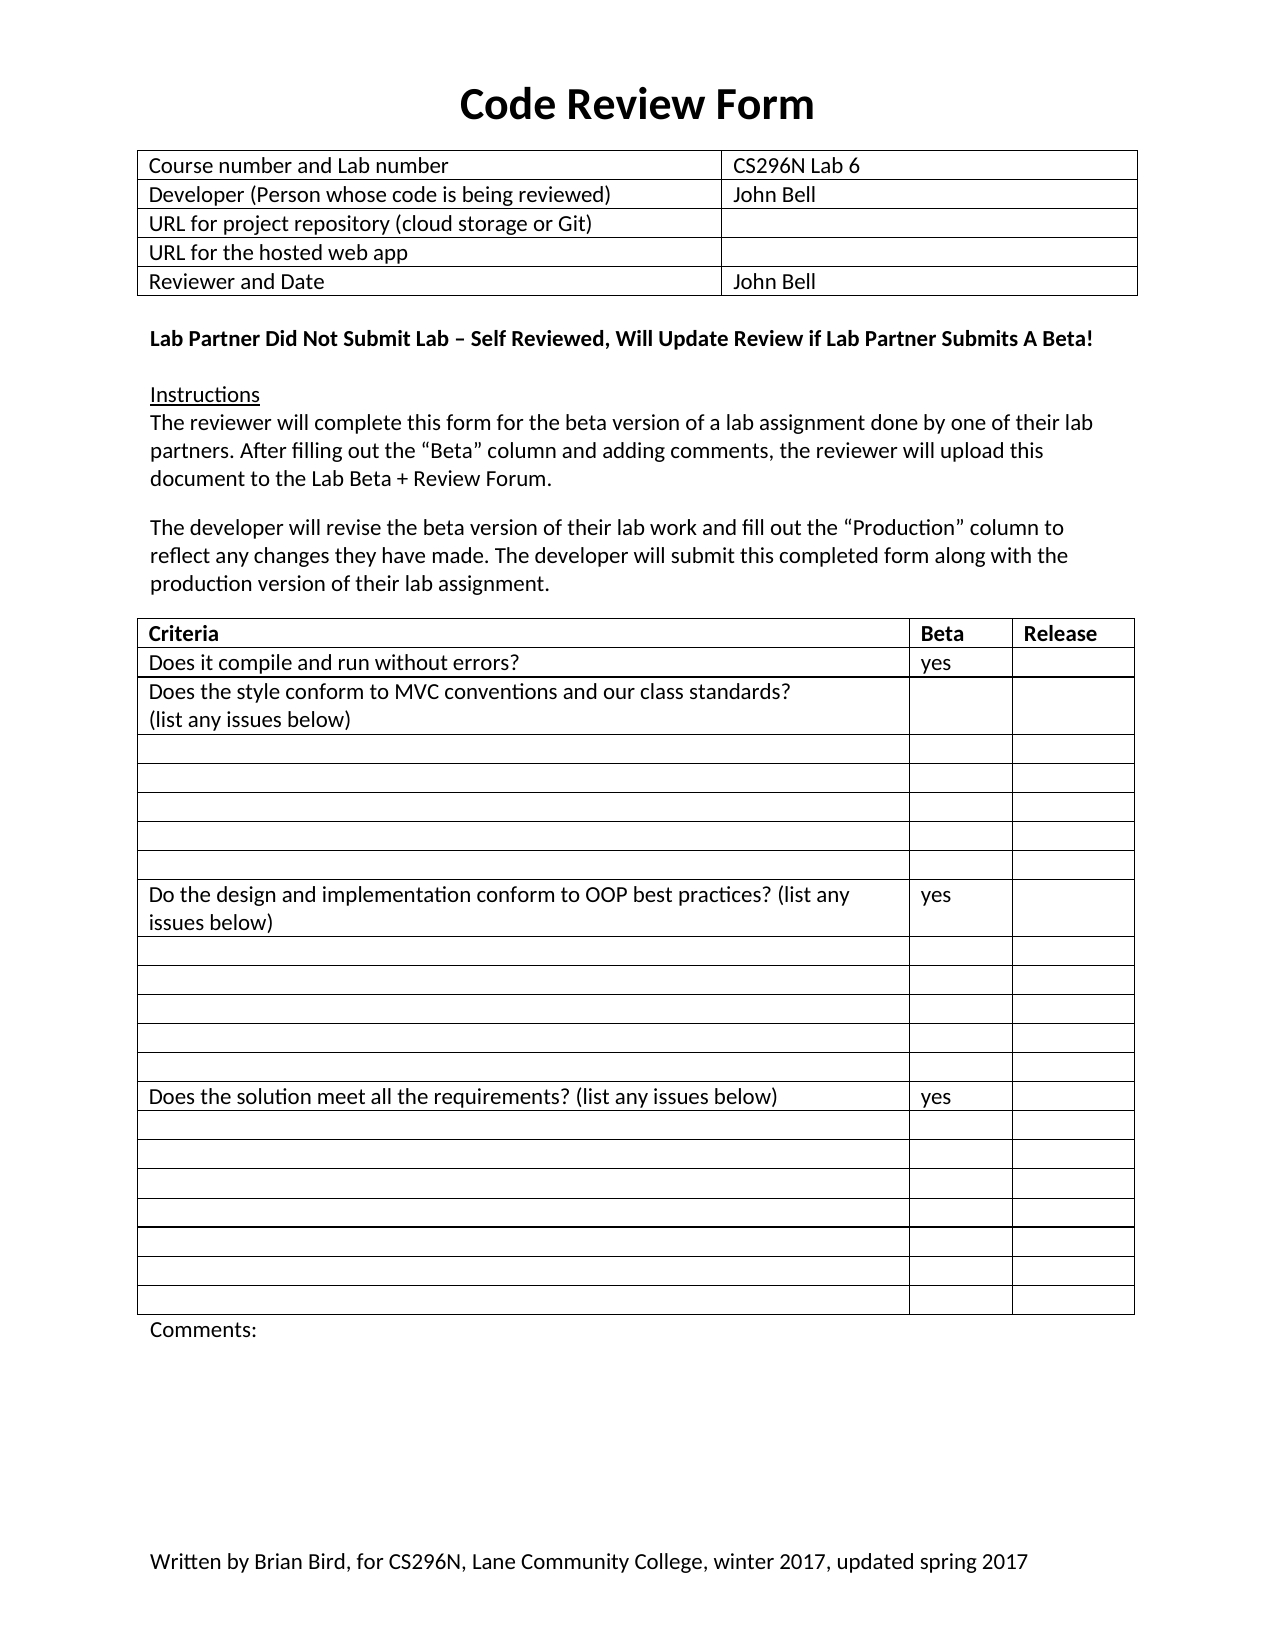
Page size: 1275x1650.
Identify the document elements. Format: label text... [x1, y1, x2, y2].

table_cell [1013, 1140, 1134, 1168]
table_cell [1013, 1286, 1134, 1314]
table_header Course number and Lab number [138, 151, 721, 179]
table_cell yes [910, 880, 1012, 936]
table_cell [910, 1024, 1012, 1052]
table_cell [910, 1228, 1012, 1256]
table_cell [138, 1257, 909, 1284]
table_cell [1013, 1053, 1134, 1081]
table_cell [1013, 966, 1134, 994]
table_cell [910, 1140, 1012, 1168]
table_cell John Bell [722, 267, 1137, 295]
table_cell [1013, 678, 1134, 733]
table_cell [910, 1199, 1012, 1226]
table_cell [1013, 1228, 1134, 1256]
table_cell [910, 937, 1012, 965]
table_cell John Bell [722, 180, 1137, 208]
table_cell [910, 1053, 1012, 1081]
table_cell [1013, 1169, 1134, 1197]
table_header CS296N Lab 6 [722, 151, 1137, 179]
table_cell [138, 937, 909, 965]
table_cell Does the solution meet all the requirements? (list any issues below) [138, 1082, 909, 1110]
table_cell [138, 995, 909, 1023]
table_cell [138, 1111, 909, 1139]
table_cell [1013, 735, 1134, 762]
table_cell [1013, 793, 1134, 821]
table_cell [138, 1286, 909, 1314]
table_cell Developer (Person whose code is being reviewed) [138, 180, 721, 208]
table_cell [1013, 1024, 1134, 1052]
table_cell [1013, 1082, 1134, 1110]
table_cell [722, 238, 1137, 266]
table_cell [138, 1053, 909, 1081]
table_cell [1013, 1111, 1134, 1139]
table_cell [138, 1169, 909, 1197]
table_cell [910, 1169, 1012, 1197]
table_cell [910, 966, 1012, 994]
text Instructions [150, 352, 1125, 408]
table_cell [138, 764, 909, 792]
table_cell URL for the hosted web app [138, 238, 721, 266]
table_cell [910, 1111, 1012, 1139]
table_cell [910, 793, 1012, 821]
table_cell [138, 1199, 909, 1226]
text The reviewer will complete this form for the beta version of a lab assignment done by one of their lab partners. After filling out the “Beta” column and adding comments, the reviewer will upload this document to the Lab Beta + Review Forum. [150, 408, 1125, 492]
table_cell [910, 735, 1012, 762]
text Comments: [150, 1315, 1125, 1343]
table_cell [1013, 880, 1134, 936]
table_cell Reviewer and Date [138, 267, 721, 295]
table_header Criteria [138, 619, 909, 647]
table_cell Does the style conform to MVC conventions and our class standards? (list any issues below) [138, 678, 909, 733]
table_cell [138, 966, 909, 994]
table_cell [910, 851, 1012, 879]
table_cell [722, 209, 1137, 237]
table_cell [910, 995, 1012, 1023]
table_cell [1013, 995, 1134, 1023]
table_cell Do the design and implementation conform to OOP best practices? (list any issues below) [138, 880, 909, 936]
table_header Release [1013, 619, 1134, 647]
table_cell [138, 1228, 909, 1256]
table_cell [1013, 648, 1134, 676]
table_cell Does it compile and run without errors? [138, 648, 909, 676]
table_cell [1013, 822, 1134, 850]
table_cell [138, 851, 909, 879]
table_cell [138, 1140, 909, 1168]
table_cell [138, 793, 909, 821]
table_cell [910, 1286, 1012, 1314]
table_header Beta [910, 619, 1012, 647]
table_cell [138, 1024, 909, 1052]
table_cell [138, 822, 909, 850]
table_cell [910, 764, 1012, 792]
text The developer will revise the beta version of their lab work and fill out the “Production” column to reflect any changes they have made. The developer will submit this completed form along with the production version of their lab assignment. [150, 513, 1125, 597]
table_cell [138, 735, 909, 762]
table_cell yes [910, 648, 1012, 676]
table_cell yes [910, 1082, 1012, 1110]
table_cell [1013, 764, 1134, 792]
table_cell [1013, 1199, 1134, 1226]
text Lab Partner Did Not Submit Lab – Self Reviewed, Will Update Review if Lab Partner Submits A Beta! [150, 324, 1125, 352]
table_cell [910, 678, 1012, 733]
table_cell [1013, 937, 1134, 965]
table_cell [1013, 1257, 1134, 1284]
table_cell URL for project repository (cloud storage or Git) [138, 209, 721, 237]
table_cell [910, 822, 1012, 850]
table_cell [1013, 851, 1134, 879]
table_cell [910, 1257, 1012, 1284]
